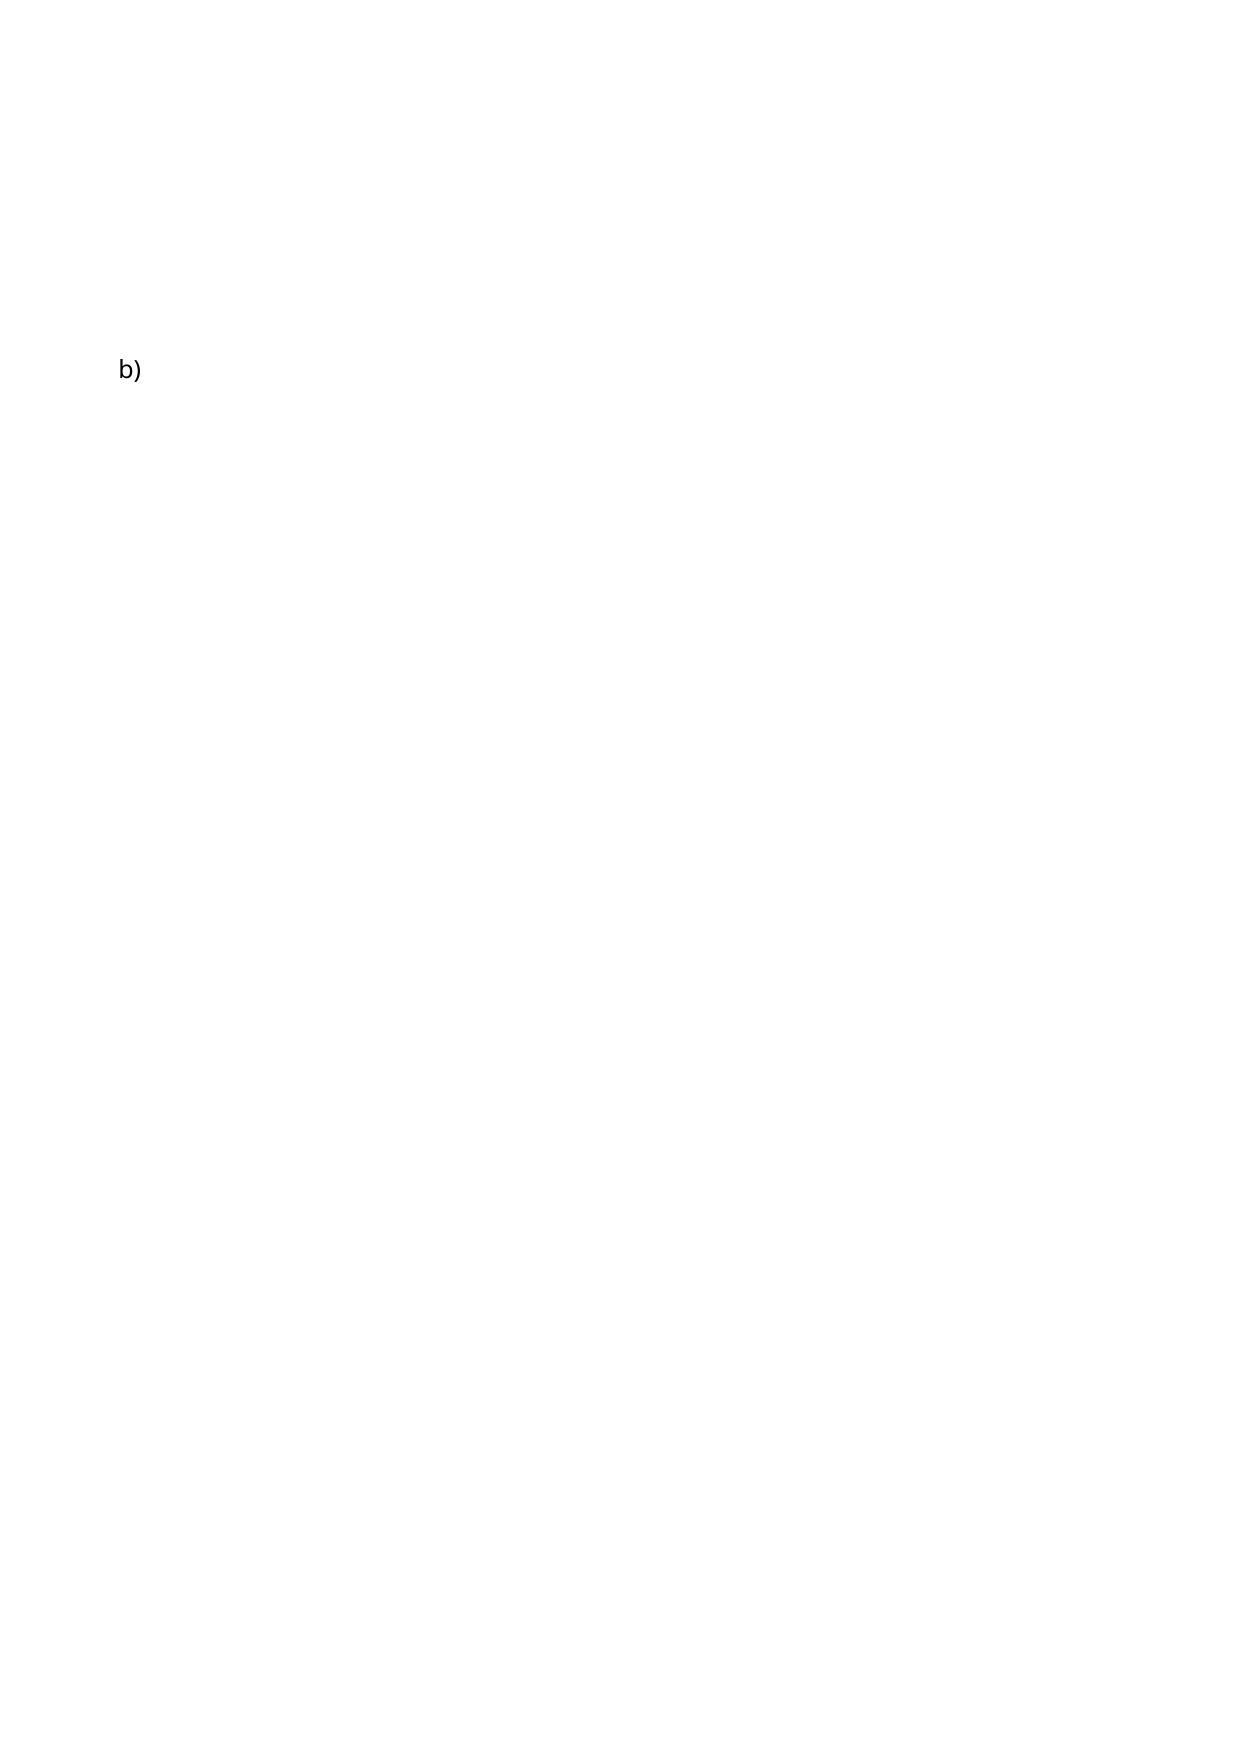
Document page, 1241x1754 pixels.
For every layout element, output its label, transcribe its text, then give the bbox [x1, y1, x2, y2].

text b) [118, 351, 1122, 385]
